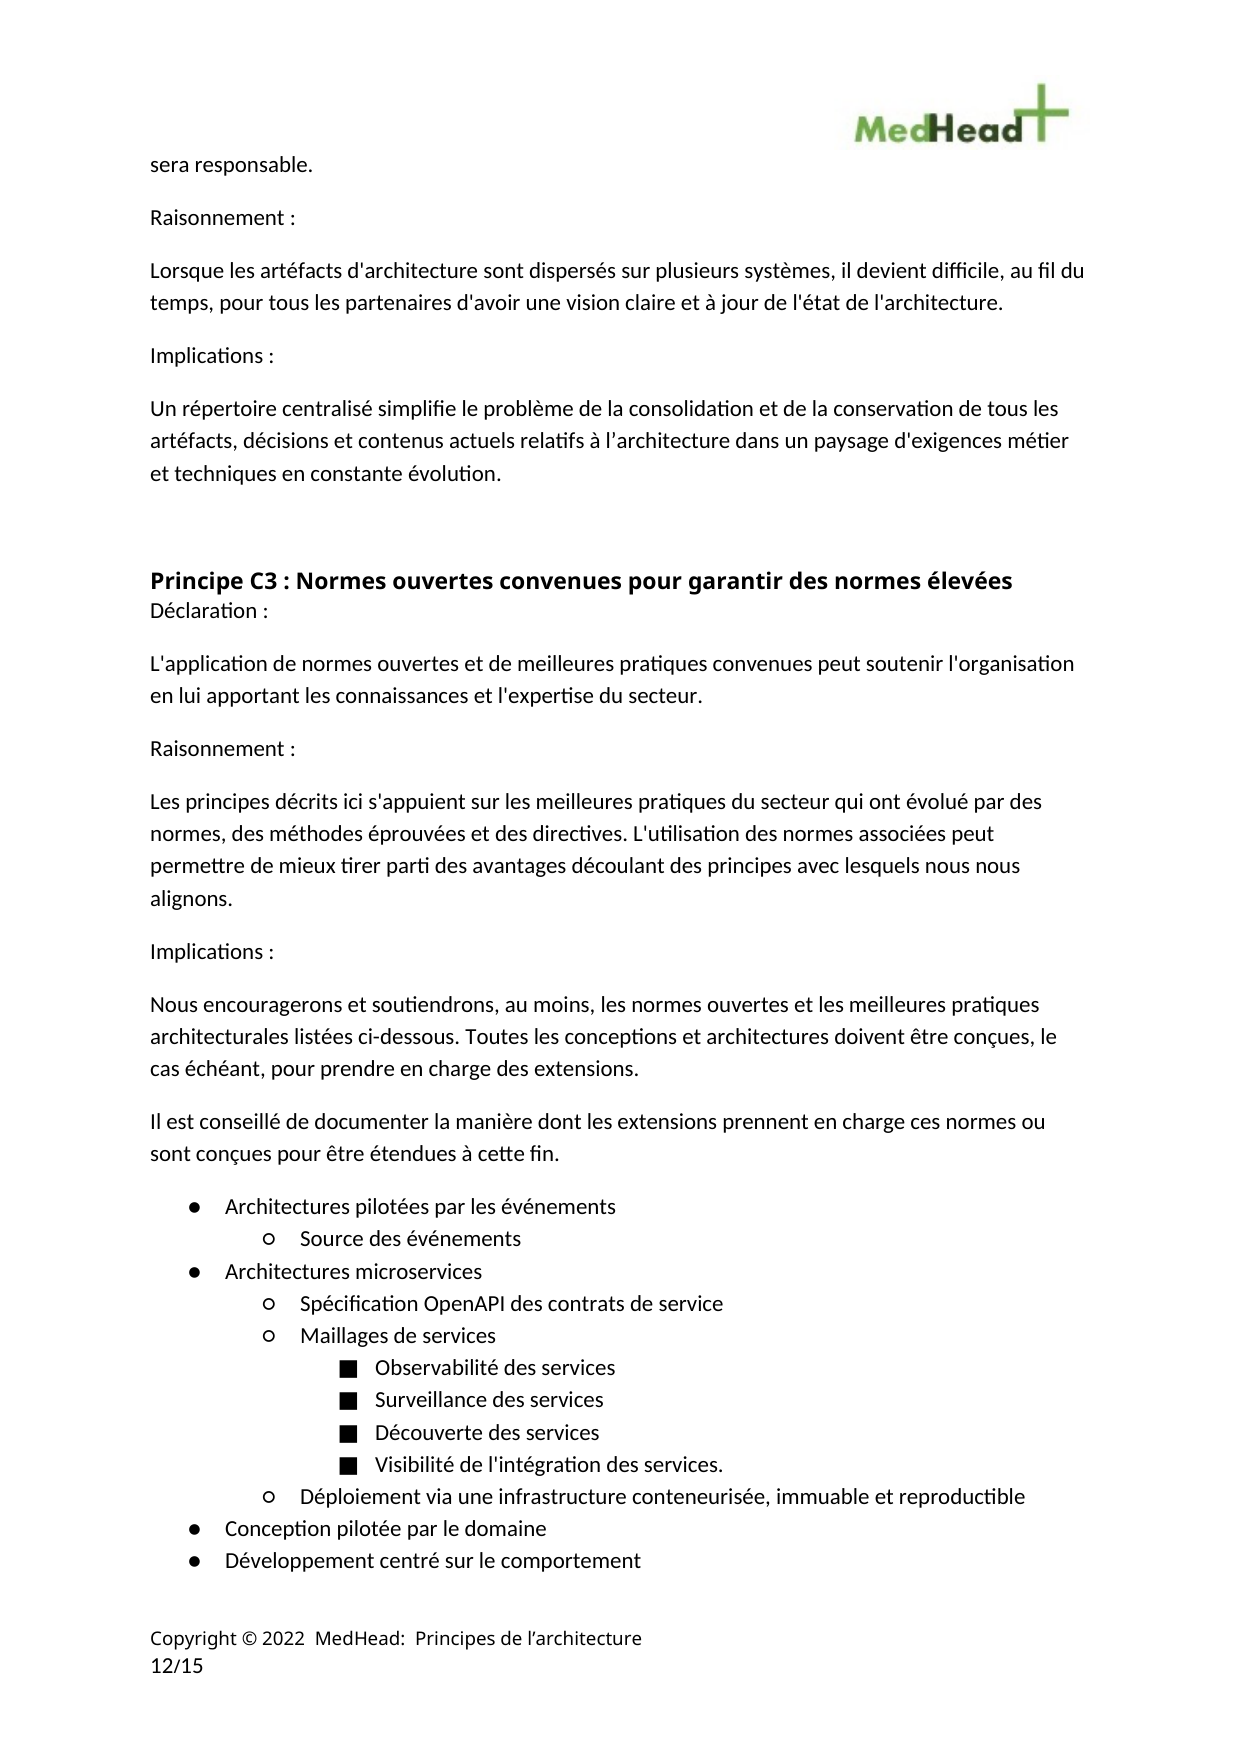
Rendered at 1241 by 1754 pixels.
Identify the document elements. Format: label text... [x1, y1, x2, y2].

list Maillages de services [262, 1321, 1090, 1349]
list Architectures microservices [187, 1257, 1090, 1285]
list Observabilité des services [337, 1353, 1090, 1381]
text Les principes décrits ici s'appuient sur les meilleures pratiques du secteur qui ont évolué par des normes, des méthodes éprouvées et des directives. L'utilisation des normes associées peut permettre de mieux tirer parti des avantages découlant des principes avec lesquels nous nous alignons. [150, 787, 1090, 912]
text Raisonnement : [150, 203, 1090, 231]
list Développement centré sur le comportement [187, 1546, 1090, 1574]
text Raisonnement : [150, 734, 1090, 762]
text Déclaration : [150, 596, 1090, 624]
text Il est conseillé de documenter la manière dont les extensions prennent en charge ces normes ou sont conçues pour être étendues à cette fin. [150, 1107, 1090, 1167]
list Conception pilotée par le domaine [187, 1514, 1090, 1542]
list Visibilité de l'intégration des services. [337, 1450, 1090, 1478]
text L'application de normes ouvertes et de meilleures pratiques convenues peut soutenir l'organisation en lui apportant les connaissances et l'expertise du secteur. [150, 649, 1090, 709]
list Découverte des services [337, 1418, 1090, 1446]
text Implications : [150, 341, 1090, 369]
list Spécification OpenAPI des contrats de service [262, 1289, 1090, 1317]
subtitle Principe C3 : Normes ouvertes convenues pour garantir des normes élevées [150, 565, 1090, 596]
text sera responsable. [150, 150, 1090, 178]
list Déploiement via une infrastructure conteneurisée, immuable et reproductible [262, 1482, 1090, 1510]
list Architectures pilotées par les événements [187, 1192, 1090, 1220]
picture [834, 75, 1091, 150]
text Lorsque les artéfacts d'architecture sont dispersés sur plusieurs systèmes, il devient difficile, au fil du temps, pour tous les partenaires d'avoir une vision claire et à jour de l'état de l'architecture. [150, 256, 1090, 316]
list Surveillance des services [337, 1386, 1090, 1413]
text Nous encouragerons et soutiendrons, au moins, les normes ouvertes et les meilleures pratiques architecturales listées ci-dessous. Toutes les conceptions et architectures doivent être conçues, le cas échéant, pour prendre en charge des extensions. [150, 990, 1090, 1082]
text Implications : [150, 937, 1090, 965]
text Un répertoire centralisé simplifie le problème de la consolidation et de la conservation de tous les artéfacts, décisions et contenus actuels relatifs à l’architecture dans un paysage d'exigences métier et techniques en constante évolution. [150, 394, 1090, 487]
list Source des événements [262, 1224, 1090, 1253]
